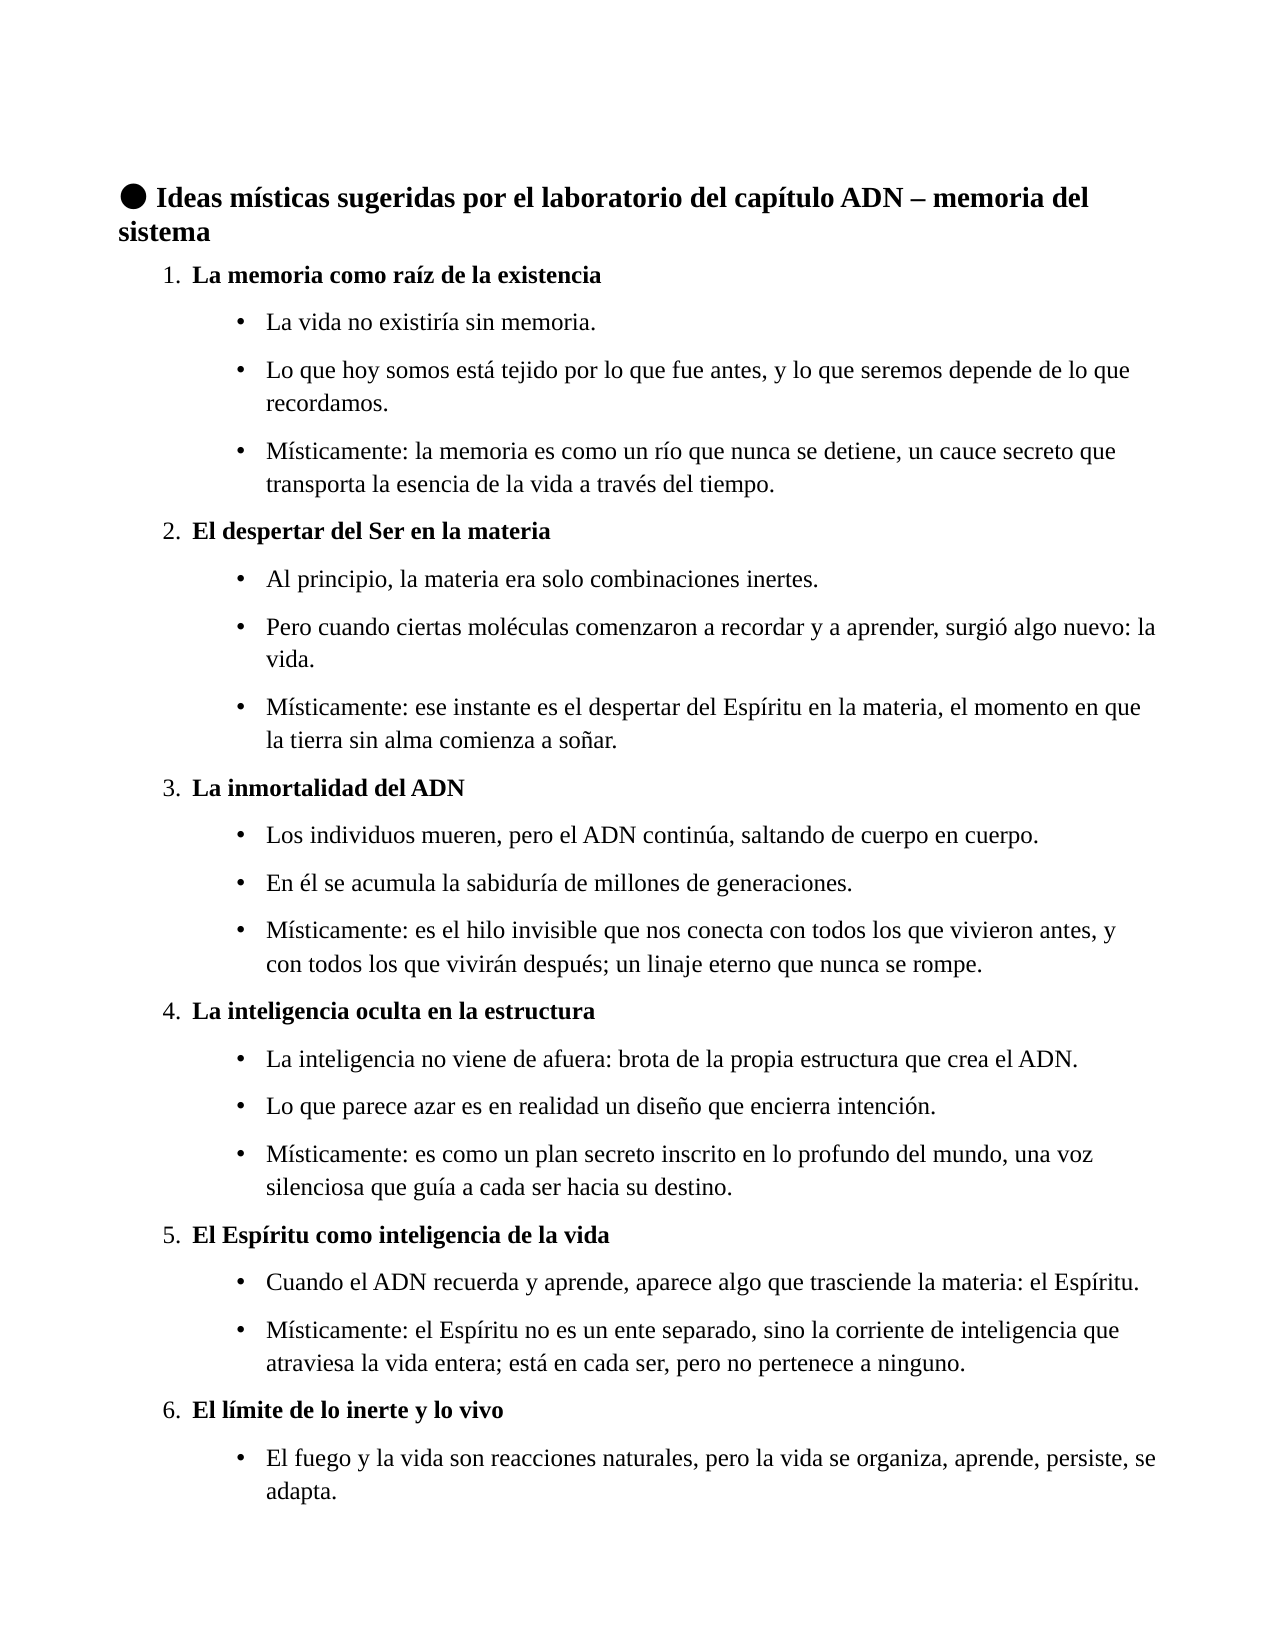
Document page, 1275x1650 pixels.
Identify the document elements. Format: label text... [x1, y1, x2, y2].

list Al principio, la materia era solo combinaciones inertes. [236, 564, 1157, 593]
list Místicamente: es el hilo invisible que nos conecta con todos los que vivieron antes, y con todos los que vivirán después; un linaje eterno que nunca se rompe. [236, 916, 1157, 977]
list La memoria como raíz de la existencia [162, 260, 1157, 289]
list Lo que hoy somos está tejido por lo que fue antes, y lo que seremos depende de lo que recordamos. [236, 355, 1157, 417]
list El despertar del Ser en la materia [162, 516, 1157, 545]
list Místicamente: el Espíritu no es un ente separado, sino la corriente de inteligencia que atraviesa la vida entera; está en cada ser, pero no pertenece a ninguno. [236, 1315, 1157, 1377]
subtitle 🌑 Ideas místicas sugeridas por el laboratorio del capítulo ADN – memoria del sistema [118, 180, 1157, 247]
list Místicamente: ese instante es el despertar del Espíritu en la materia, el momento en que la tierra sin alma comienza a soñar. [236, 692, 1157, 754]
list Cuando el ADN recuerda y aprende, aparece algo que trasciende la materia: el Espíritu. [236, 1267, 1157, 1296]
list Lo que parece azar es en realidad un diseño que encierra intención. [236, 1091, 1157, 1120]
list En él se acumula la sabiduría de millones de generaciones. [236, 868, 1157, 897]
list El fuego y la vida son reacciones naturales, pero la vida se organiza, aprende, persiste, se adapta. [236, 1443, 1157, 1505]
list La inteligencia oculta en la estructura [162, 996, 1157, 1025]
list Místicamente: la memoria es como un río que nunca se detiene, un cauce secreto que transporta la esencia de la vida a través del tiempo. [236, 436, 1157, 497]
list La inmortalidad del ADN [162, 773, 1157, 802]
list La vida no existiría sin memoria. [236, 307, 1157, 336]
list Los individuos mueren, pero el ADN continúa, saltando de cuerpo en cuerpo. [236, 820, 1157, 849]
list Pero cuando ciertas moléculas comenzaron a recordar y a aprender, surgió algo nuevo: la vida. [236, 612, 1157, 673]
list El Espíritu como inteligencia de la vida [162, 1220, 1157, 1248]
list El límite de lo inerte y lo vivo [162, 1396, 1157, 1424]
list La inteligencia no viene de afuera: brota de la propia estructura que crea el ADN. [236, 1044, 1157, 1073]
list Místicamente: es como un plan secreto inscrito en lo profundo del mundo, una voz silenciosa que guía a cada ser hacia su destino. [236, 1139, 1157, 1201]
